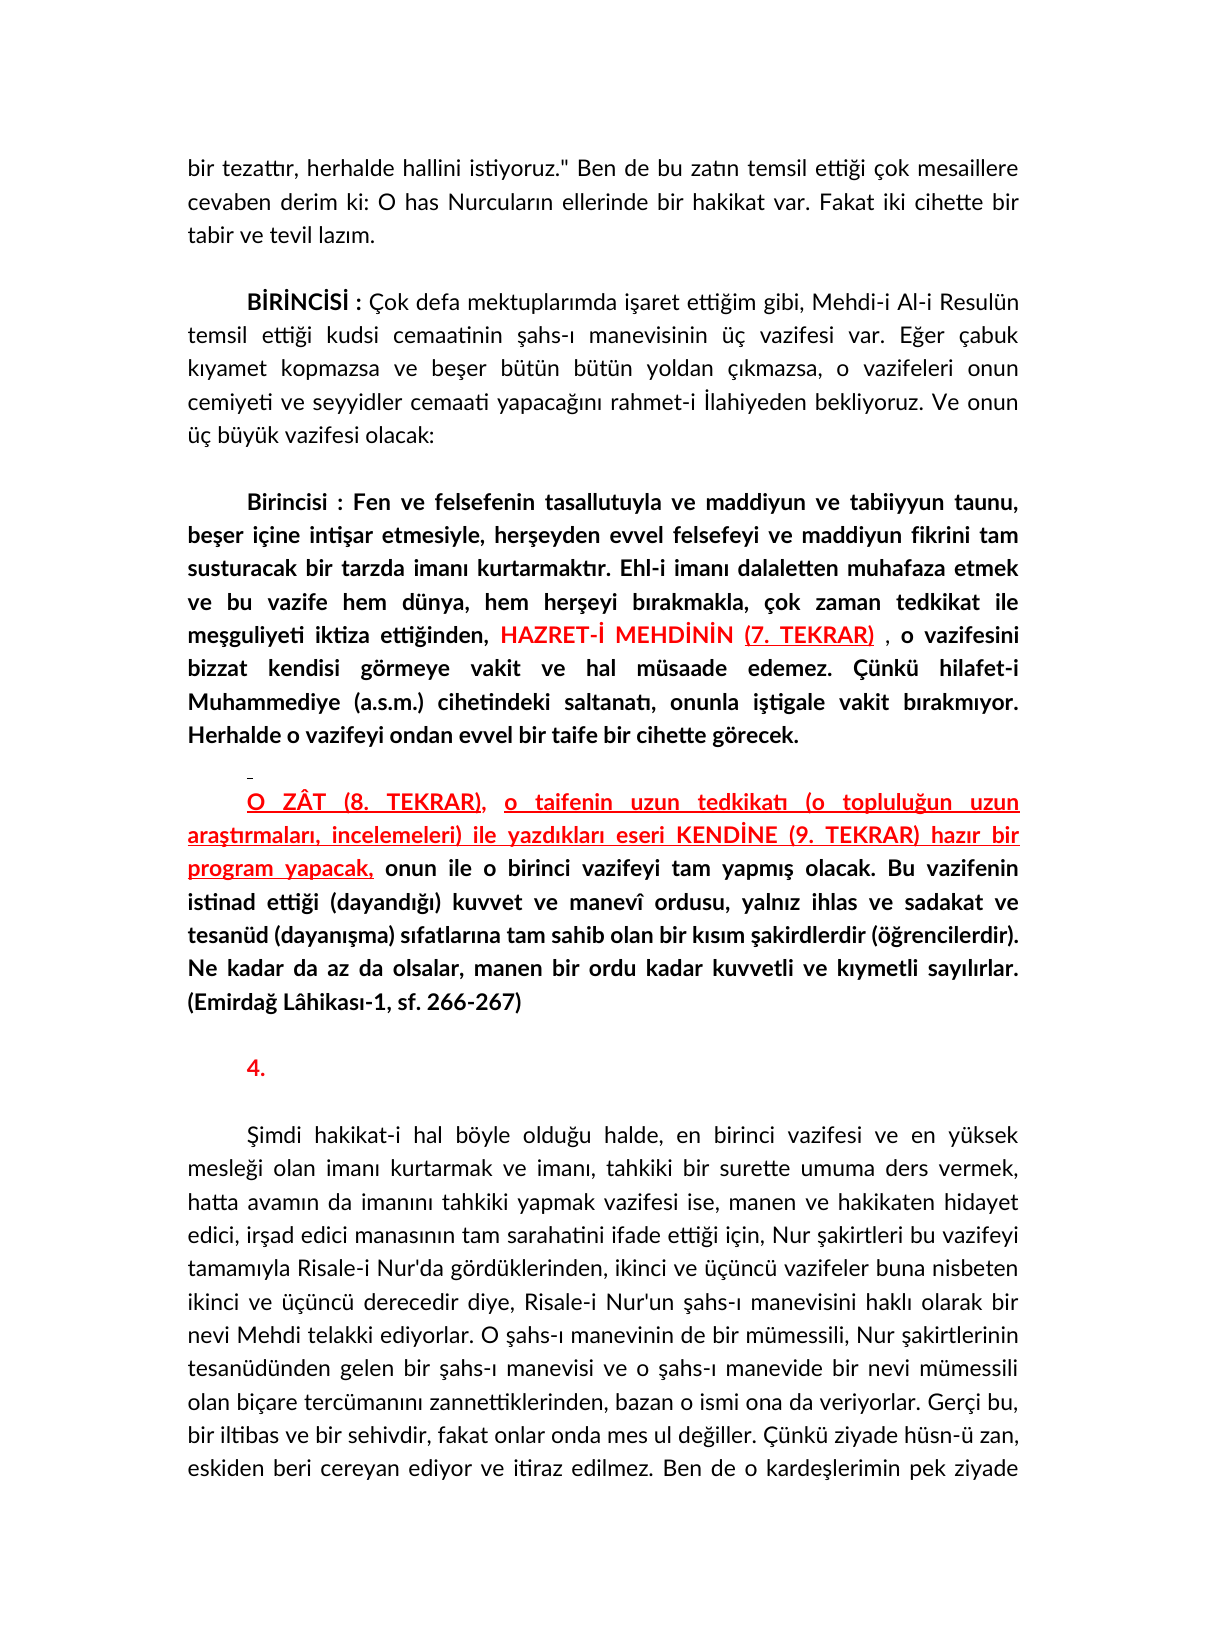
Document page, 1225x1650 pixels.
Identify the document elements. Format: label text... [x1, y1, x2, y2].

text program yapacak, onun ile o birinci vazifeyi tam yapmış olacak. Bu vazifenin istinad ettiği (dayandığı) kuvvet ve manevî ordusu, yalnız ihlas ve sadakat ve tesanüd (dayanışma) sıfatlarına tam sahib olan bir kısım şakirdlerdir (öğrencilerdir). Ne kadar da az da olsalar, manen bir ordu kadar kuvvetli ve kıymetli sayılırlar. (Emirdağ Lâhikası-1, sf. 266-267) [187, 846, 1020, 1017]
text 4. [187, 1050, 1020, 1083]
text BİRİNCİSİ : Çok defa mektuplarımda işaret ettiğim gibi, Mehdi-i Al-i Resulün temsil ettiği kudsi cemaatinin şahs-ı manevisinin üç vazifesi var. Eğer çabuk kıyamet kopmazsa ve beşer bütün bütün yoldan çıkmazsa, o vazifeleri onun cemiyeti ve seyyidler cemaati yapacağını rahmet-i İlahiyeden bekliyoruz. Ve onun üç büyük vazifesi olacak: [187, 283, 1020, 450]
text O zât (8. tekrar), o taifenin uzun tedkikatı (o topluluğun uzun araştırmaları, incelemeleri) ile yazdıkları eseri KENDİNE (9. TEKRAR) hazır bir [187, 783, 1020, 845]
text bir tezattır, herhalde hallini istiyoruz." Ben de bu zatın temsil ettiği çok mesaillere cevaben derim ki: O has Nurcuların ellerinde bir hakikat var. Fakat iki cihette bir tabir ve tevil lazım. [187, 150, 1020, 250]
text Şimdi hakikat-i hal böyle olduğu halde, en birinci vazifesi ve en yüksek mesleği olan imanı kurtarmak ve imanı, tahkiki bir surette umuma ders vermek, hatta avamın da imanını tahkiki yapmak vazifesi ise, manen ve hakikaten hidayet edici, irşad edici manasının tam sarahatini ifade ettiği için, Nur şakirtleri bu vazifeyi tamamıyla Risale-i Nur'da gördüklerinden, ikinci ve üçüncü vazifeler buna nisbeten ikinci ve üçüncü derecedir diye, Risale-i Nur'un şahs-ı manevisini haklı olarak bir nevi Mehdi telakki ediyorlar. O şahs-ı manevinin de bir mümessili, Nur şakirtlerinin tesanüdünden gelen bir şahs-ı manevisi ve o şahs-ı manevide bir nevi mümessili olan biçare tercümanını zannettiklerinden, bazan o ismi ona da veriyorlar. Gerçi bu, bir iltibas ve bir sehivdir, fakat onlar onda mes ul değiller. Çünkü ziyade hüsn-ü zan, eskiden beri cereyan ediyor ve itiraz edilmez. Ben de o kardeşlerimin pek ziyade [187, 1117, 1020, 1483]
text Birincisi : Fen ve felsefenin tasallutuyla ve maddiyun ve tabiiyyun taunu, beşer içine intişar etmesiyle, herşeyden evvel felsefeyi ve maddiyun fikrini tam susturacak bir tarzda imanı kurtarmaktır. Ehl-i imanı dalaletten muhafaza etmek ve bu vazife hem dünya, hem herşeyi bırakmakla, çok zaman tedkikat ile meşguliyeti iktiza ettiğinden, HAZRET-İ MEHDİNİN (7. TEKRAR) , o vazifesini bizzat kendisi görmeye vakit ve hal müsaade edemez. Çünkü hilafet-i Muhammediye (a.s.m.) cihetindeki saltanatı, onunla iştigale vakit bırakmıyor. Herhalde o vazifeyi ondan evvel bir taife bir cihette görecek. [187, 483, 1020, 750]
